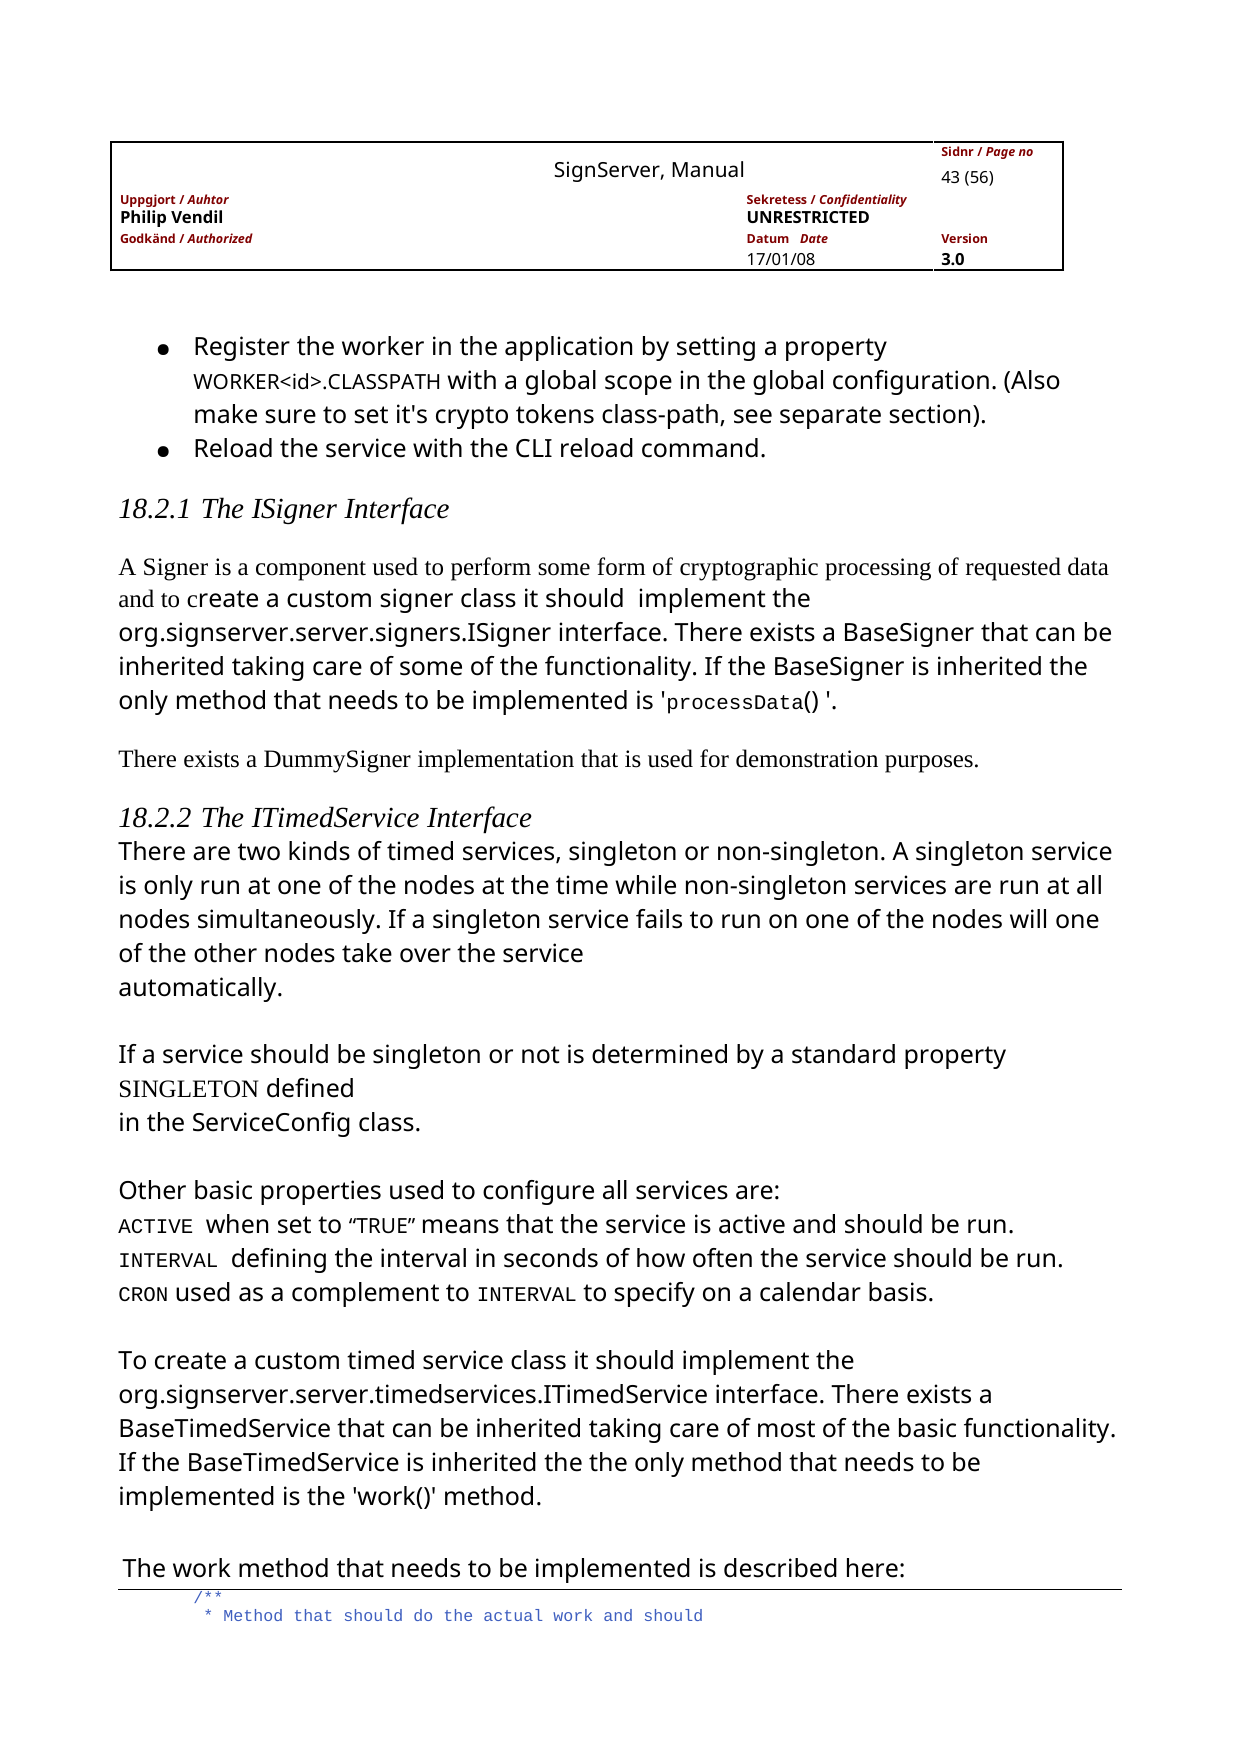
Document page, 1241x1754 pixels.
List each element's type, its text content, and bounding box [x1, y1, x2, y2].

subtitle The ISigner Interface [118, 493, 1122, 525]
list To create a custom timed service class it should implement the org.signserver.server.timedservices.ITimedService interface. There exists a BaseTimedService that can be inherited taking care of most of the basic functionality. If the BaseTimedService is inherited the the only method that needs to be implemented is the 'work()' method. [81, 1343, 1122, 1547]
list Register the worker in the application by setting a property WORKER<id>.CLASSPATH with a global scope in the global configuration. (Also make sure to set it's crypto tokens class-path, see separate section). [156, 329, 1122, 431]
text A Signer is a component used to perform some form of cryptographic processing of requested data and to create a custom signer class it should implement the org.signserver.server.signers.ISigner interface. There exists a BaseSigner that can be inherited taking care of some of the functionality. If the BaseSigner is inherited the only method that needs to be implemented is 'processData() '. [118, 553, 1122, 717]
text There are two kinds of timed services, singleton or non-singleton. A singleton service is only run at one of the nodes at the time while non-singleton services are run at all nodes simultaneously. If a singleton service fails to run on one of the nodes will one of the other nodes take over the service [118, 834, 1122, 969]
list Reload the service with the CLI reload command. [156, 431, 1122, 465]
subtitle The ITimedService Interface [118, 801, 1122, 834]
text in the ServiceConfig class. [118, 1105, 1122, 1139]
text If a service should be singleton or not is determined by a standard property SINGLETON defined [118, 1037, 1122, 1105]
text ACTIVE when set to “TRUE” means that the service is active and should be run. [118, 1207, 1122, 1241]
text * Method that should do the actual work and should [118, 1608, 1122, 1627]
text INTERVAL defining the interval in seconds of how often the service should be run. [118, 1241, 1122, 1275]
text CRON used as a complement to INTERVAL to specify on a calendar basis. [118, 1275, 1122, 1309]
text automatically. [118, 969, 1122, 1003]
text The work method that needs to be implemented is described here: [118, 1547, 1122, 1589]
text /** [118, 1590, 1122, 1608]
text There exists a DummySigner implementation that is used for demonstration purposes. [118, 745, 1122, 773]
text Other basic properties used to configure all services are: [118, 1173, 1122, 1207]
